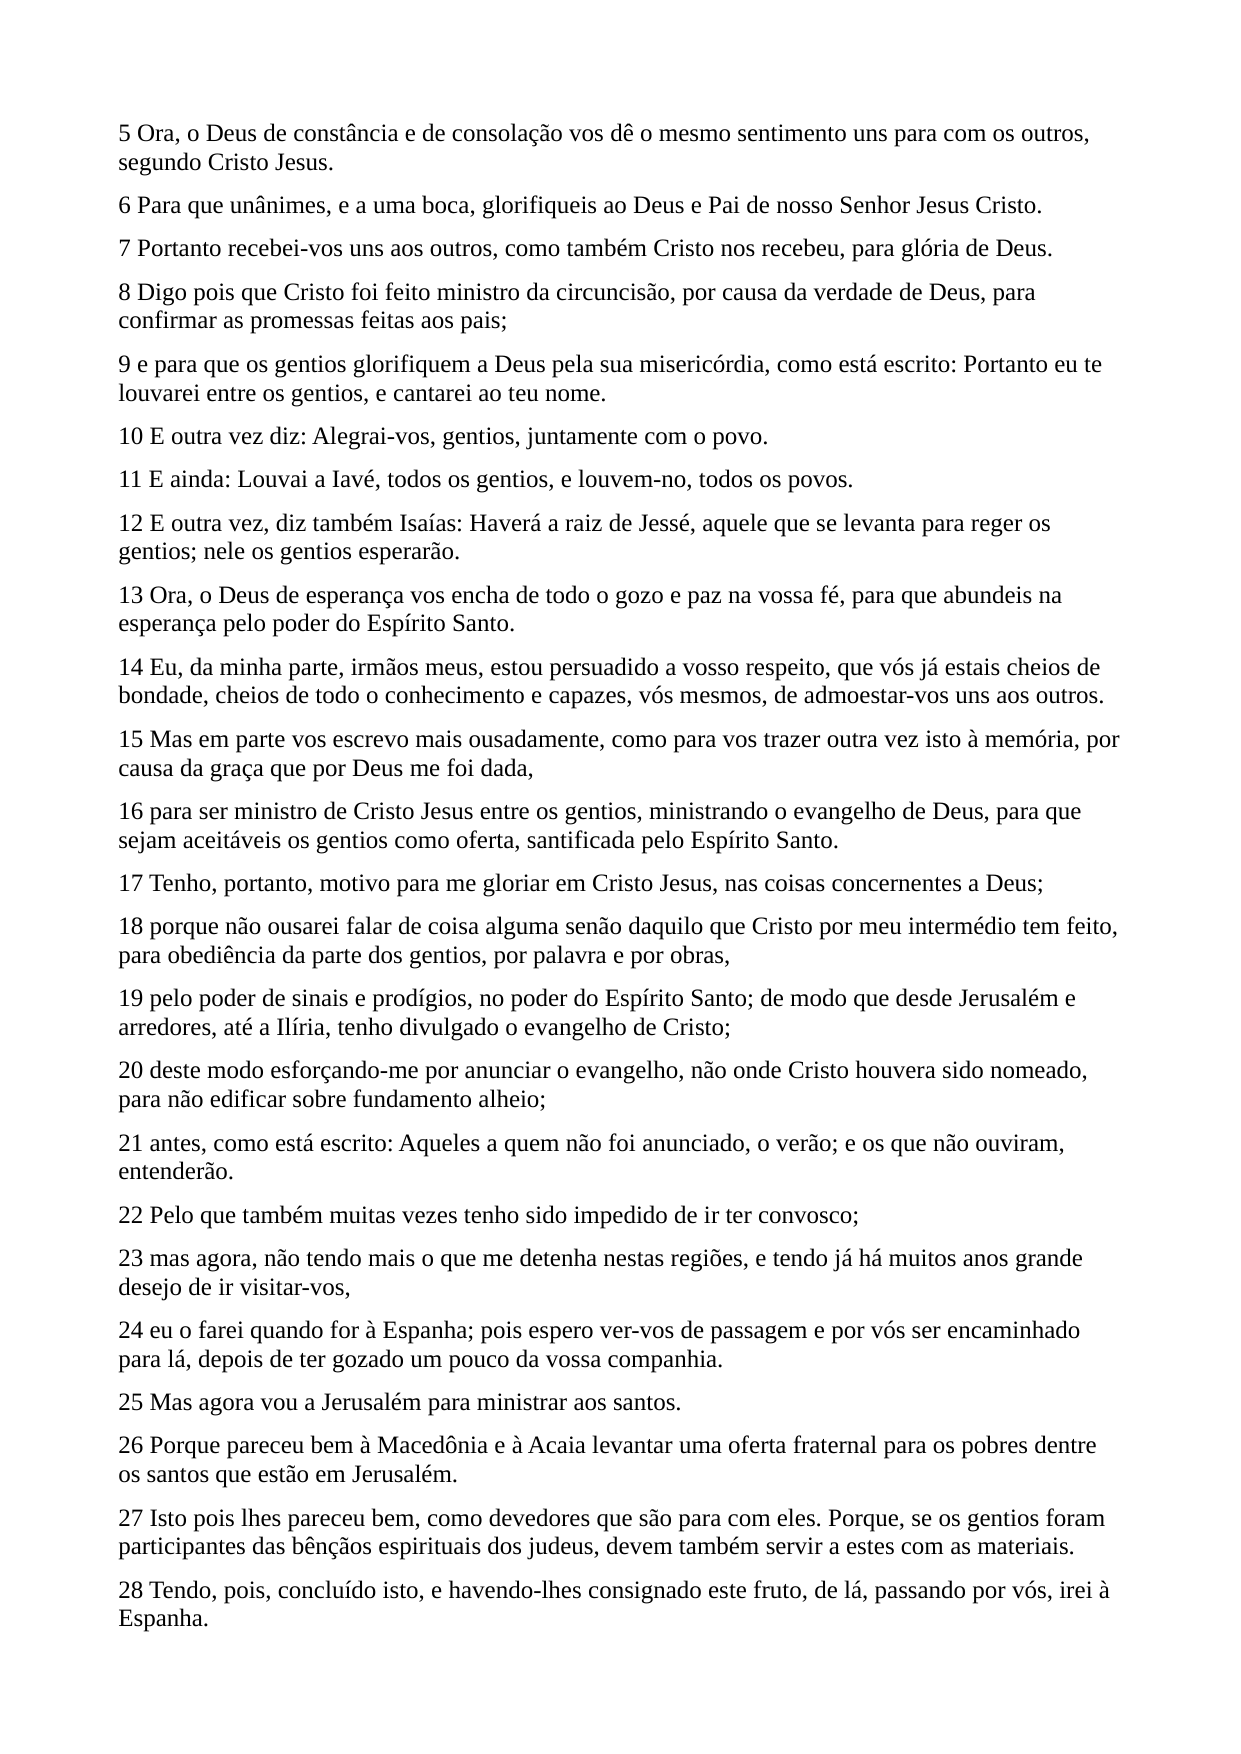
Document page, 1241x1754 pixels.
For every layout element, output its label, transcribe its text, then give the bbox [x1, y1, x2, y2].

text 26 Porque pareceu bem à Macedônia e à Acaia levantar uma oferta fraternal para os pobres dentre os santos que estão em Jerusalém. [118, 1431, 1122, 1488]
text 16 para ser ministro de Cristo Jesus entre os gentios, ministrando o evangelho de Deus, para que sejam aceitáveis os gentios como oferta, santificada pelo Espírito Santo. [118, 796, 1122, 853]
text 15 Mas em parte vos escrevo mais ousadamente, como para vos trazer outra vez isto à memória, por causa da graça que por Deus me foi dada, [118, 724, 1122, 781]
text 9 e para que os gentios glorifiquem a Deus pela sua misericórdia, como está escrito: Portanto eu te louvarei entre os gentios, e cantarei ao teu nome. [118, 349, 1122, 406]
text 17 Tenho, portanto, motivo para me gloriar em Cristo Jesus, nas coisas concernentes a Deus; [118, 868, 1122, 897]
text 12 E outra vez, diz também Isaías: Haverá a raiz de Jessé, aquele que se levanta para reger os gentios; nele os gentios esperarão. [118, 508, 1122, 565]
text 7 Portanto recebei-vos uns aos outros, como também Cristo nos recebeu, para glória de Deus. [118, 233, 1122, 262]
text 21 antes, como está escrito: Aqueles a quem não foi anunciado, o verão; e os que não ouviram, entenderão. [118, 1128, 1122, 1185]
text 23 mas agora, não tendo mais o que me detenha nestas regiões, e tendo já há muitos anos grande desejo de ir visitar-vos, [118, 1243, 1122, 1301]
text 6 Para que unânimes, e a uma boca, glorifiqueis ao Deus e Pai de nosso Senhor Jesus Cristo. [118, 190, 1122, 219]
text 19 pelo poder de sinais e prodígios, no poder do Espírito Santo; de modo que desde Jerusalém e arredores, até a Ilíria, tenho divulgado o evangelho de Cristo; [118, 983, 1122, 1041]
text 20 deste modo esforçando-me por anunciar o evangelho, não onde Cristo houvera sido nomeado, para não edificar sobre fundamento alheio; [118, 1056, 1122, 1113]
text 24 eu o farei quando for à Espanha; pois espero ver-vos de passagem e por vós ser encaminhado para lá, depois de ter gozado um pouco da vossa companhia. [118, 1315, 1122, 1373]
text 18 porque não ousarei falar de coisa alguma senão daquilo que Cristo por meu intermédio tem feito, para obediência da parte dos gentios, por palavra e por obras, [118, 911, 1122, 969]
text 13 Ora, o Deus de esperança vos encha de todo o gozo e paz na vossa fé, para que abundeis na esperança pelo poder do Espírito Santo. [118, 580, 1122, 637]
text 5 Ora, o Deus de constância e de consolação vos dê o mesmo sentimento uns para com os outros, segundo Cristo Jesus. [118, 118, 1122, 176]
text 10 E outra vez diz: Alegrai-vos, gentios, juntamente com o povo. [118, 421, 1122, 450]
text 27 Isto pois lhes pareceu bem, como devedores que são para com eles. Porque, se os gentios foram participantes das bênçãos espirituais dos judeus, devem também servir a estes com as materiais. [118, 1503, 1122, 1560]
text 22 Pelo que também muitas vezes tenho sido impedido de ir ter convosco; [118, 1200, 1122, 1228]
text 11 E ainda: Louvai a Iavé, todos os gentios, e louvem-no, todos os povos. [118, 464, 1122, 493]
text 25 Mas agora vou a Jerusalém para ministrar aos santos. [118, 1387, 1122, 1416]
text 8 Digo pois que Cristo foi feito ministro da circuncisão, por causa da verdade de Deus, para confirmar as promessas feitas aos pais; [118, 277, 1122, 334]
text 28 Tendo, pois, concluído isto, e havendo-lhes consignado este fruto, de lá, passando por vós, irei à Espanha. [118, 1575, 1122, 1632]
text 14 Eu, da minha parte, irmãos meus, estou persuadido a vosso respeito, que vós já estais cheios de bondade, cheios de todo o conhecimento e capazes, vós mesmos, de admoestar-vos uns aos outros. [118, 652, 1122, 709]
